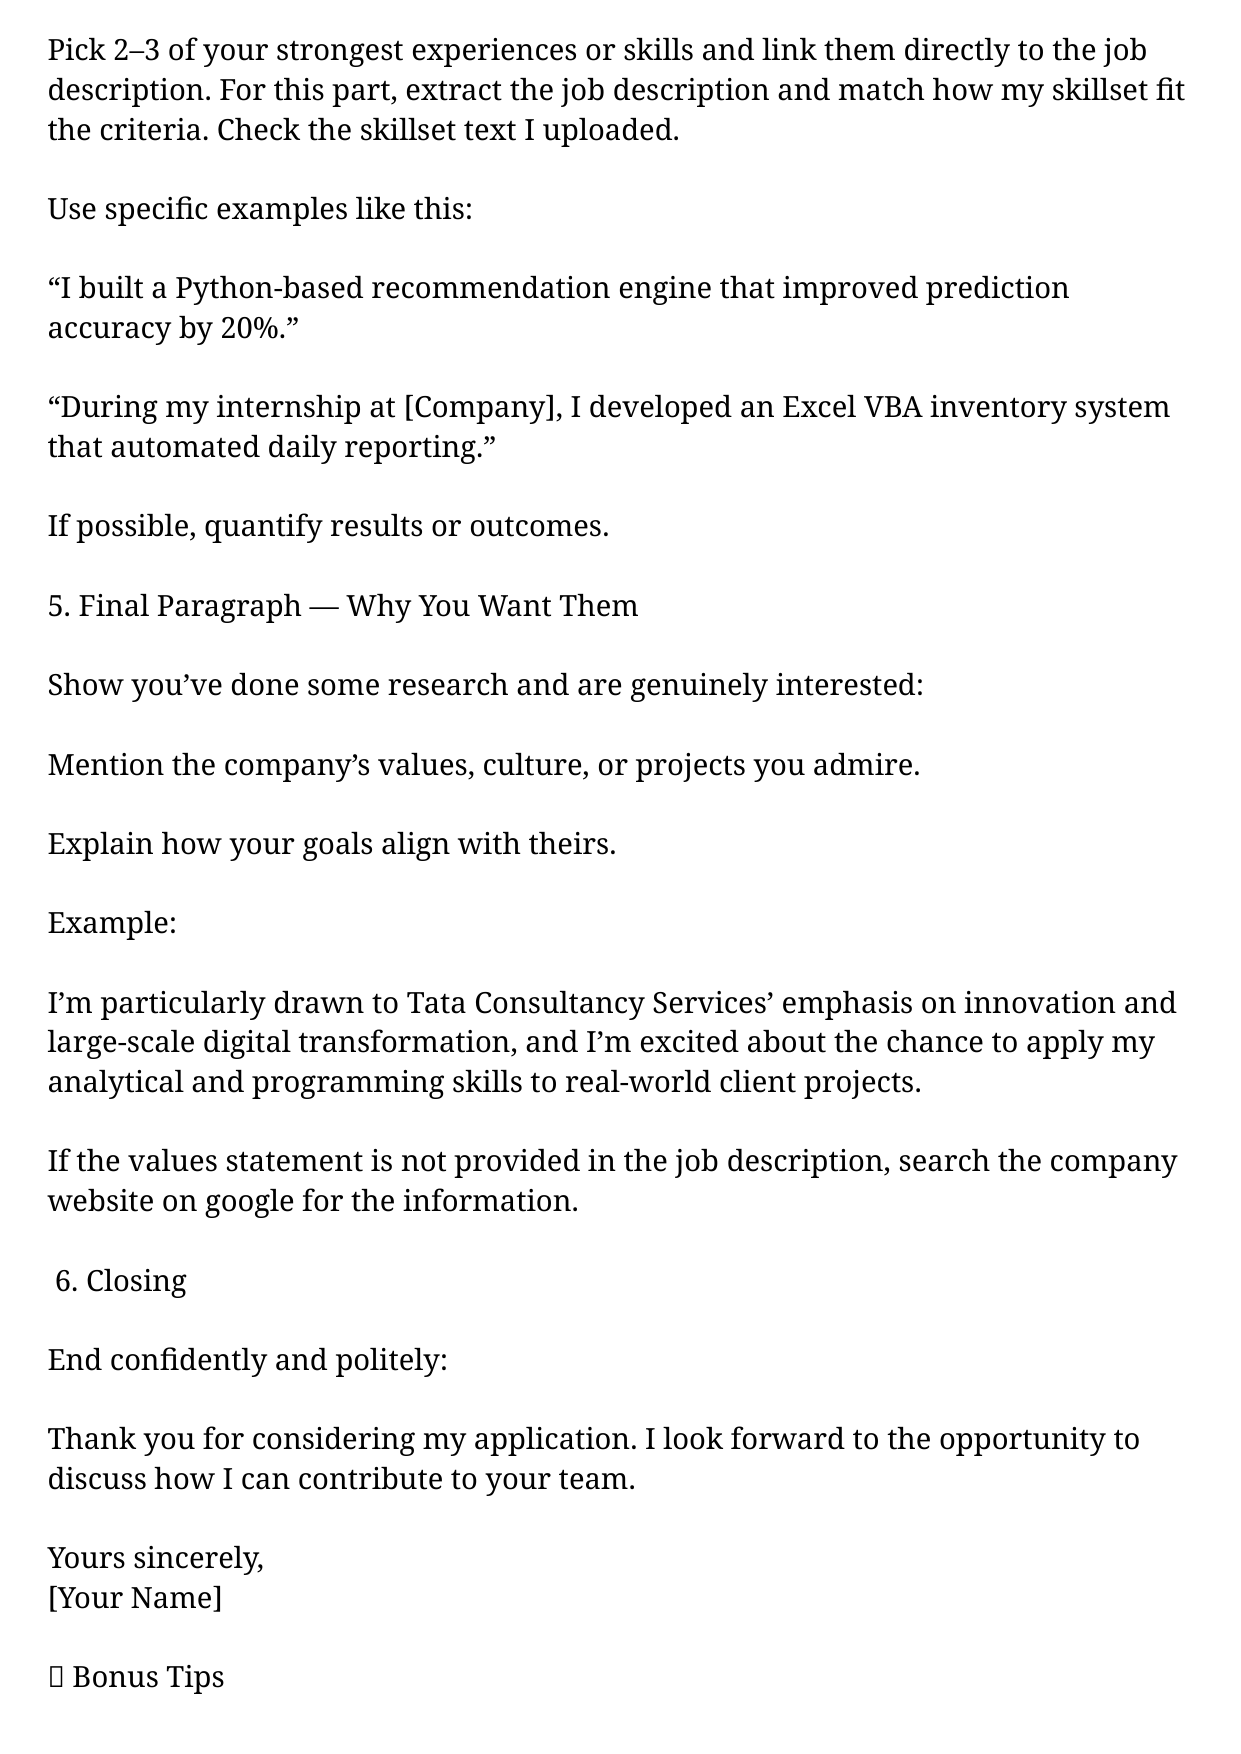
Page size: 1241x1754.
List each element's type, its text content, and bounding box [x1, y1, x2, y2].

text 5. Final Paragraph — Why You Want Them [47, 585, 1193, 625]
text Mention the company’s values, culture, or projects you admire. [47, 744, 1193, 783]
text Yours sincerely, [47, 1538, 1193, 1577]
text End confidently and politely: [47, 1339, 1193, 1379]
text “I built a Python-based recommendation engine that improved prediction accuracy by 20%.” [47, 268, 1193, 347]
text 6. Closing [47, 1260, 1193, 1299]
text “During my internship at [Company], I developed an Excel VBA inventory system that automated daily reporting.” [47, 387, 1193, 466]
text [Your Name] [47, 1577, 1193, 1617]
text If the values statement is not provided in the job description, search the company website on google for the information. [47, 1141, 1193, 1220]
text Explain how your goals align with theirs. [47, 823, 1193, 863]
text Use specific examples like this: [47, 188, 1193, 228]
text If possible, quantify results or outcomes. [47, 506, 1193, 545]
text Show you’ve done some research and are genuinely interested: [47, 664, 1193, 704]
text I’m particularly drawn to Tata Consultancy Services’ emphasis on innovation and large-scale digital transformation, and I’m excited about the chance to apply my analytical and programming skills to real-world client projects. [47, 982, 1193, 1101]
text ✅ Bonus Tips [47, 1657, 1193, 1696]
text Thank you for considering my application. I look forward to the opportunity to discuss how I can contribute to your team. [47, 1418, 1193, 1498]
text Pick 2–3 of your strongest experiences or skills and link them directly to the job description. For this part, extract the job description and match how my skillset fit the criteria. Check the skillset text I uploaded. [47, 29, 1193, 148]
text Example: [47, 903, 1193, 942]
